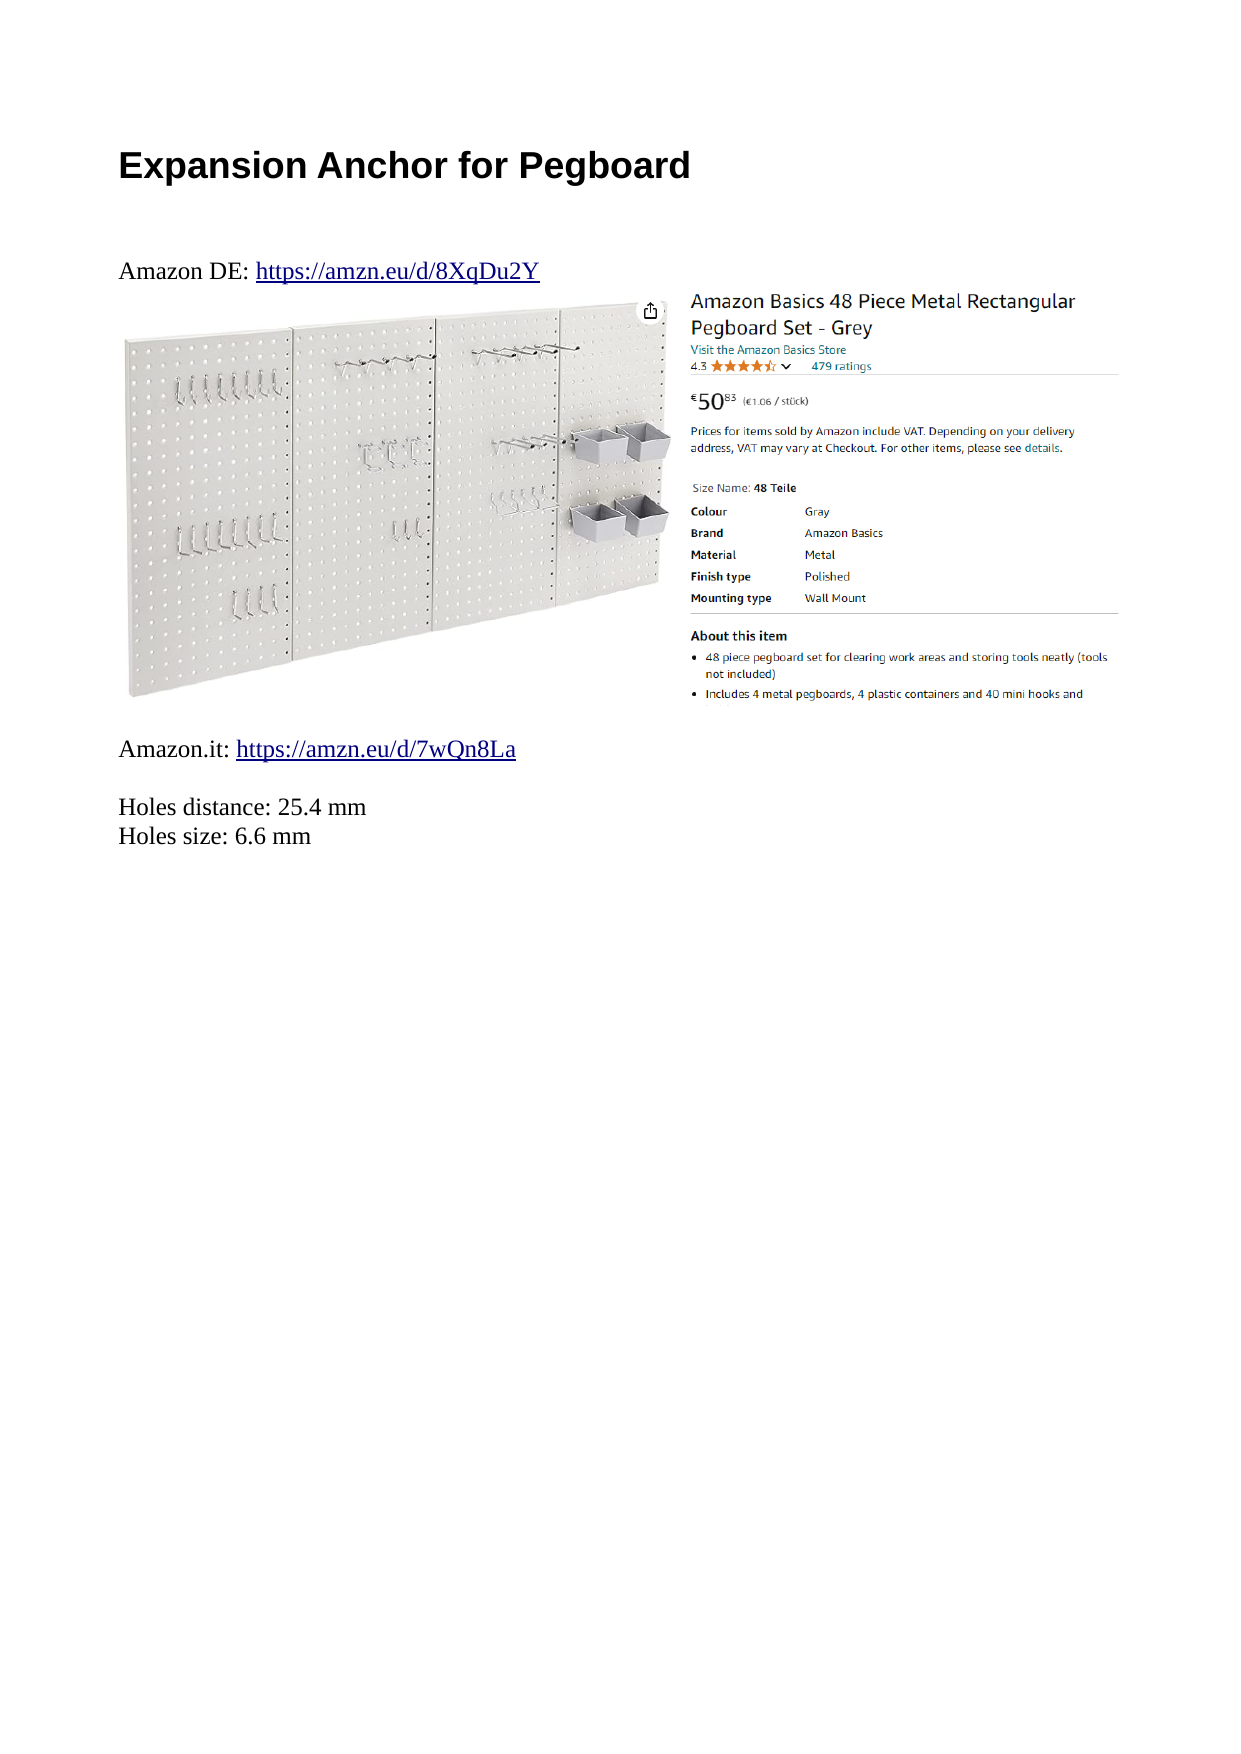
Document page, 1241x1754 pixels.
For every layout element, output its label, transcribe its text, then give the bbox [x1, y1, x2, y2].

text Amazon DE: https://amzn.eu/d/8XqDu2Y [118, 256, 1122, 285]
text Holes size: 6.6 mm [118, 821, 1122, 849]
picture [118, 285, 1123, 706]
text Amazon.it: https://amzn.eu/d/7wQn8La [118, 734, 1122, 763]
subtitle Expansion Anchor for Pegboard [118, 143, 1122, 186]
text Holes distance: 25.4 mm [118, 792, 1122, 821]
